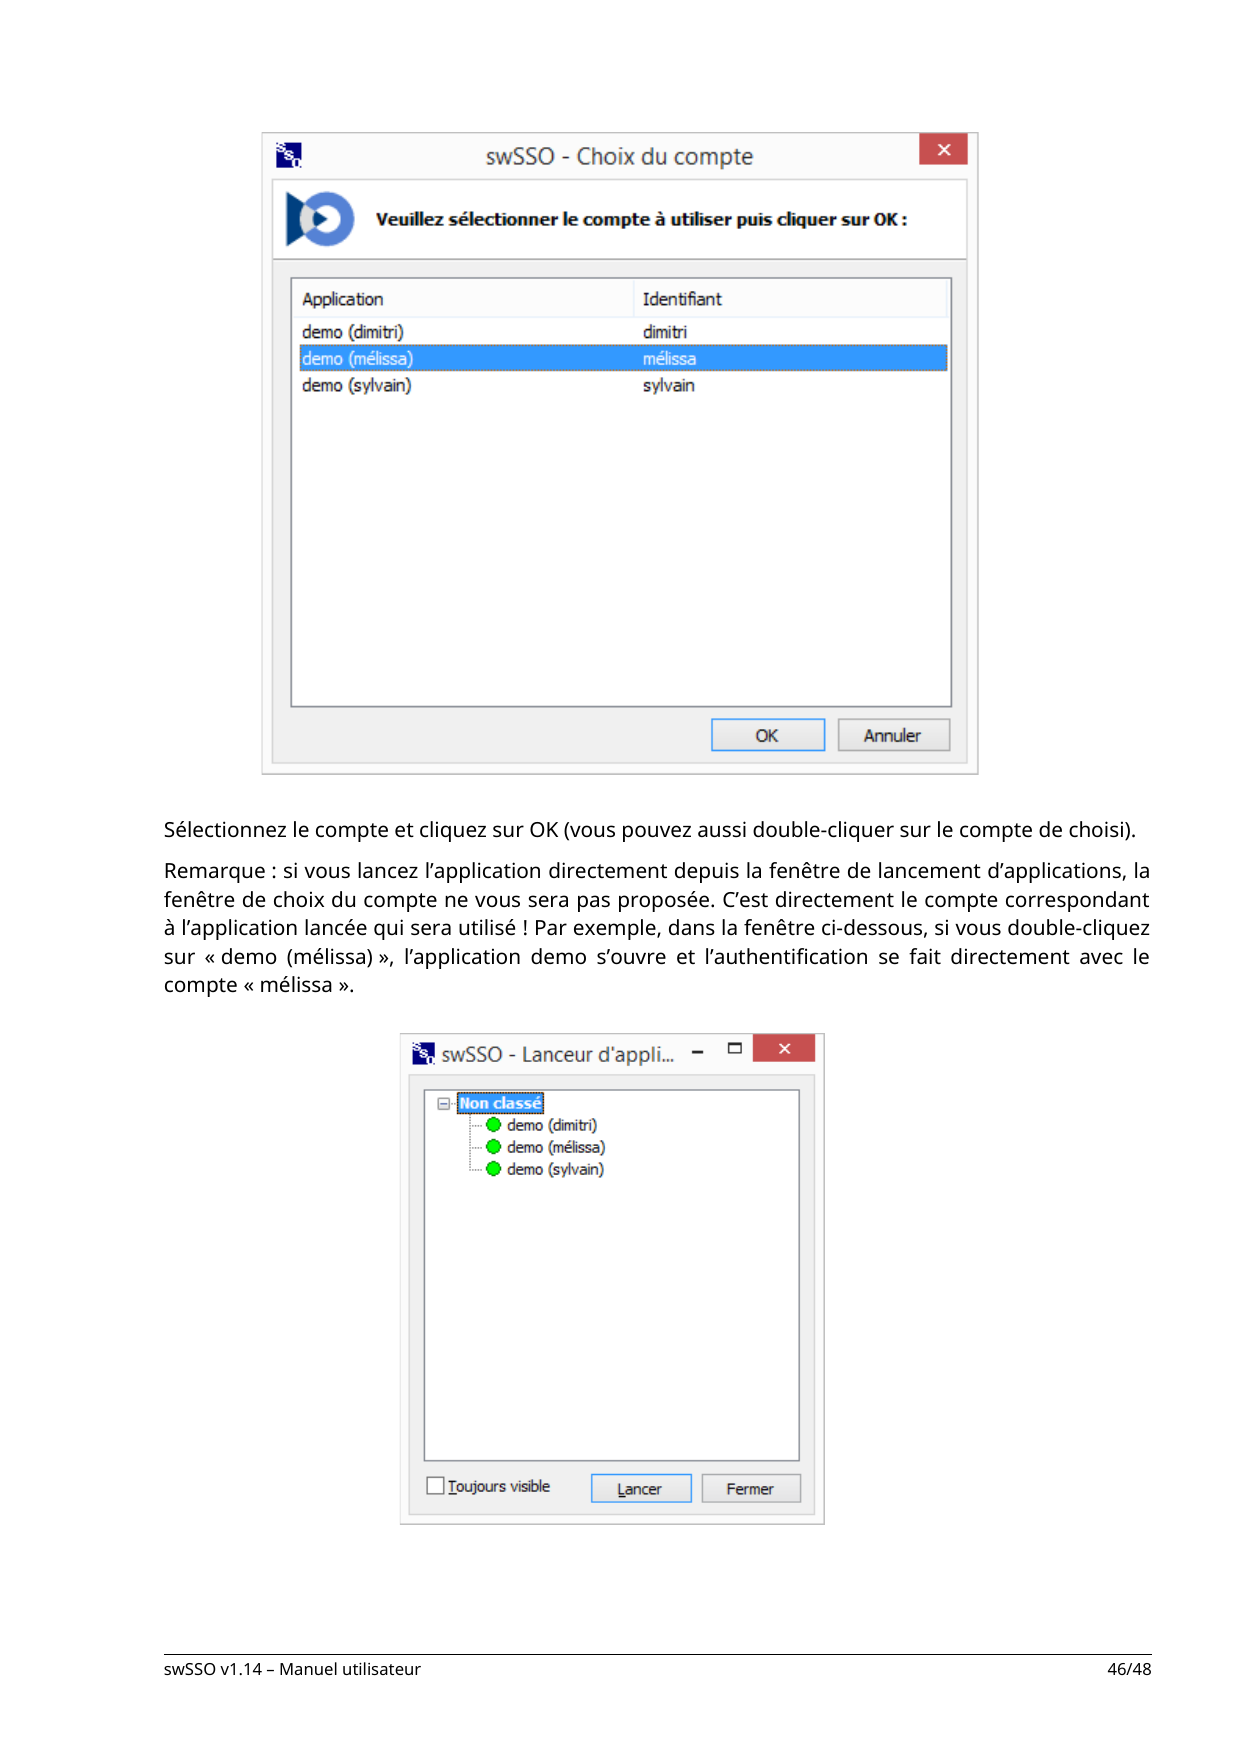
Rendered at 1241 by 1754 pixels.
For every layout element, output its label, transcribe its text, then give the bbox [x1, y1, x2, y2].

text Sélectionnez le compte et cliquez sur OK (vous pouvez aussi double-cliquer sur le compte de choisi). [164, 816, 1152, 844]
text Remarque : si vous lancez l’application directement depuis la fenêtre de lancement d’applications, la fenêtre de choix du compte ne vous sera pas proposée. C’est directement le compte correspondant à l’application lancée qui sera utilisé ! Par exemple, dans la fenêtre ci-dessous, si vous double-cliquez sur « demo (mélissa) », l’application demo s’ouvre et l’authentification se fait directement avec le compte « mélissa ». [164, 857, 1152, 999]
picture [261, 132, 979, 775]
picture [399, 1033, 825, 1525]
